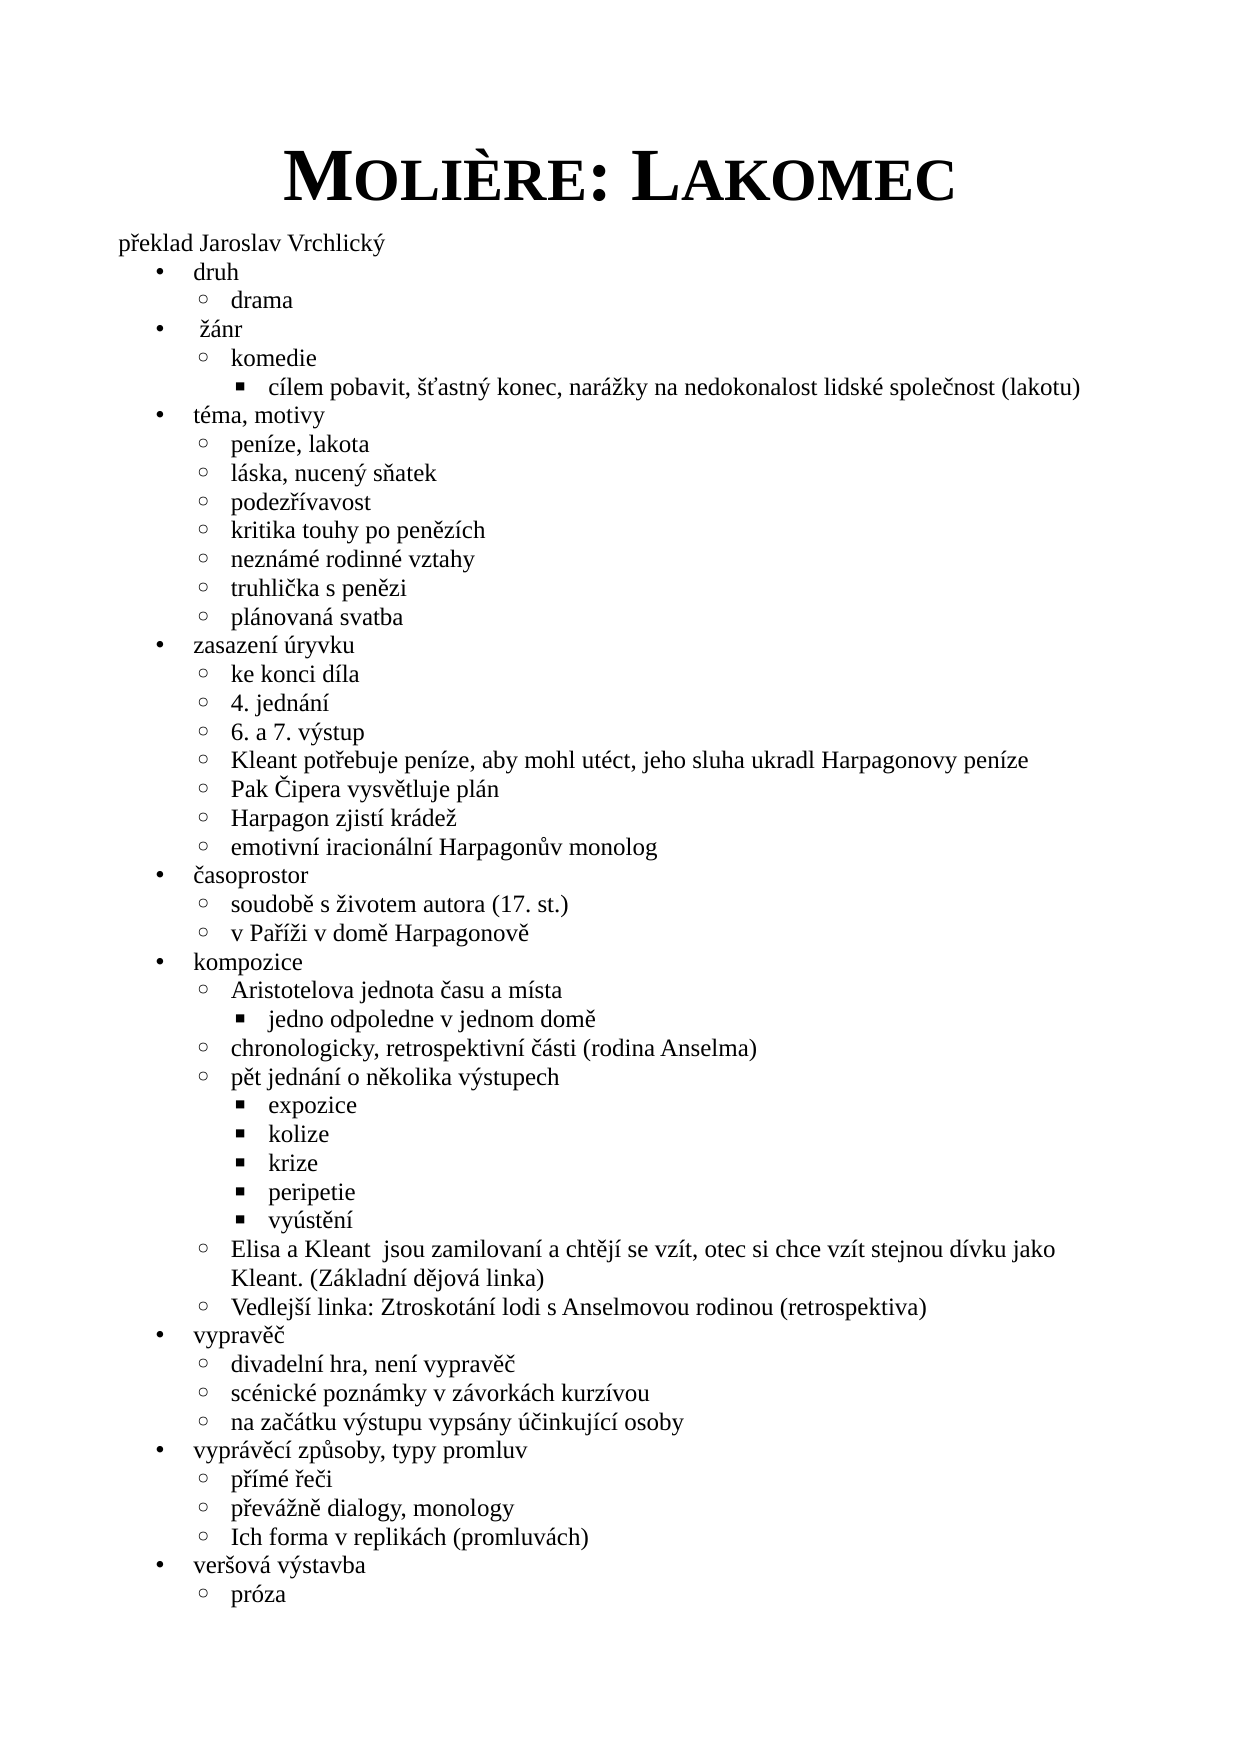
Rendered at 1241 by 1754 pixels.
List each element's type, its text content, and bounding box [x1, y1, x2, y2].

list převážně dialogy, monology [193, 1493, 1122, 1522]
list podezřívavost [193, 487, 1122, 515]
list na začátku výstupu vypsány účinkující osoby [193, 1407, 1122, 1435]
list Elisa a Kleant jsou zamilovaní a chtějí se vzít, otec si chce vzít stejnou dívku jako Kleant. (Základní dějová linka) [193, 1234, 1122, 1292]
list veršová výstavba [156, 1550, 1122, 1579]
list vyústění [231, 1205, 1122, 1234]
list Pak Čipera vysvětluje plán [193, 774, 1122, 803]
list kritika touhy po penězích [193, 515, 1122, 544]
list Harpagon zjistí krádež [193, 803, 1122, 832]
list žánr [156, 314, 1122, 343]
list ke konci díla [193, 659, 1122, 688]
list 4. jednání [193, 688, 1122, 717]
text překlad Jaroslav Vrchlický [118, 228, 1122, 257]
list soudobě s životem autora (17. st.) [193, 889, 1122, 918]
list plánovaná svatba [193, 602, 1122, 630]
list časoprostor [156, 860, 1122, 889]
list 6. a 7. výstup [193, 717, 1122, 745]
list chronologicky, retrospektivní části (rodina Anselma) [193, 1033, 1122, 1062]
list emotivní iracionální Harpagonův monolog [193, 832, 1122, 860]
list krize [231, 1148, 1122, 1177]
list peníze, lakota [193, 429, 1122, 458]
list Vedlejší linka: Ztroskotání lodi s Anselmovou rodinou (retrospektiva) [193, 1292, 1122, 1320]
list neznámé rodinné vztahy [193, 544, 1122, 573]
list jedno odpoledne v jednom domě [231, 1004, 1122, 1033]
list drama [193, 285, 1122, 314]
list truhlička s penězi [193, 573, 1122, 602]
list cílem pobavit, šťastný konec, narážky na nedokonalost lidské společnost (lakotu) [231, 372, 1122, 400]
list Aristotelova jednota času a místa [193, 975, 1122, 1004]
list Kleant potřebuje peníze, aby mohl utéct, jeho sluha ukradl Harpagonovy peníze [193, 745, 1122, 774]
list kolize [231, 1119, 1122, 1148]
list přímé řeči [193, 1464, 1122, 1493]
list kompozice [156, 947, 1122, 975]
list vyprávěcí způsoby, typy promluv [156, 1435, 1122, 1464]
list próza [193, 1579, 1122, 1608]
list zasazení úryvku [156, 630, 1122, 659]
list scénické poznámky v závorkách kurzívou [193, 1378, 1122, 1407]
list expozice [231, 1090, 1122, 1119]
list láska, nucený sňatek [193, 458, 1122, 487]
list pět jednání o několika výstupech [193, 1062, 1122, 1090]
list komedie [193, 343, 1122, 372]
list téma, motivy [156, 400, 1122, 429]
list vypravěč [156, 1320, 1122, 1349]
list divadelní hra, není vypravěč [193, 1349, 1122, 1378]
list Ich forma v replikách (promluvách) [193, 1522, 1122, 1550]
list v Paříži v domě Harpagonově [193, 918, 1122, 947]
list peripetie [231, 1177, 1122, 1205]
list druh [156, 257, 1122, 285]
text Molière: Lakomec [118, 130, 1122, 216]
